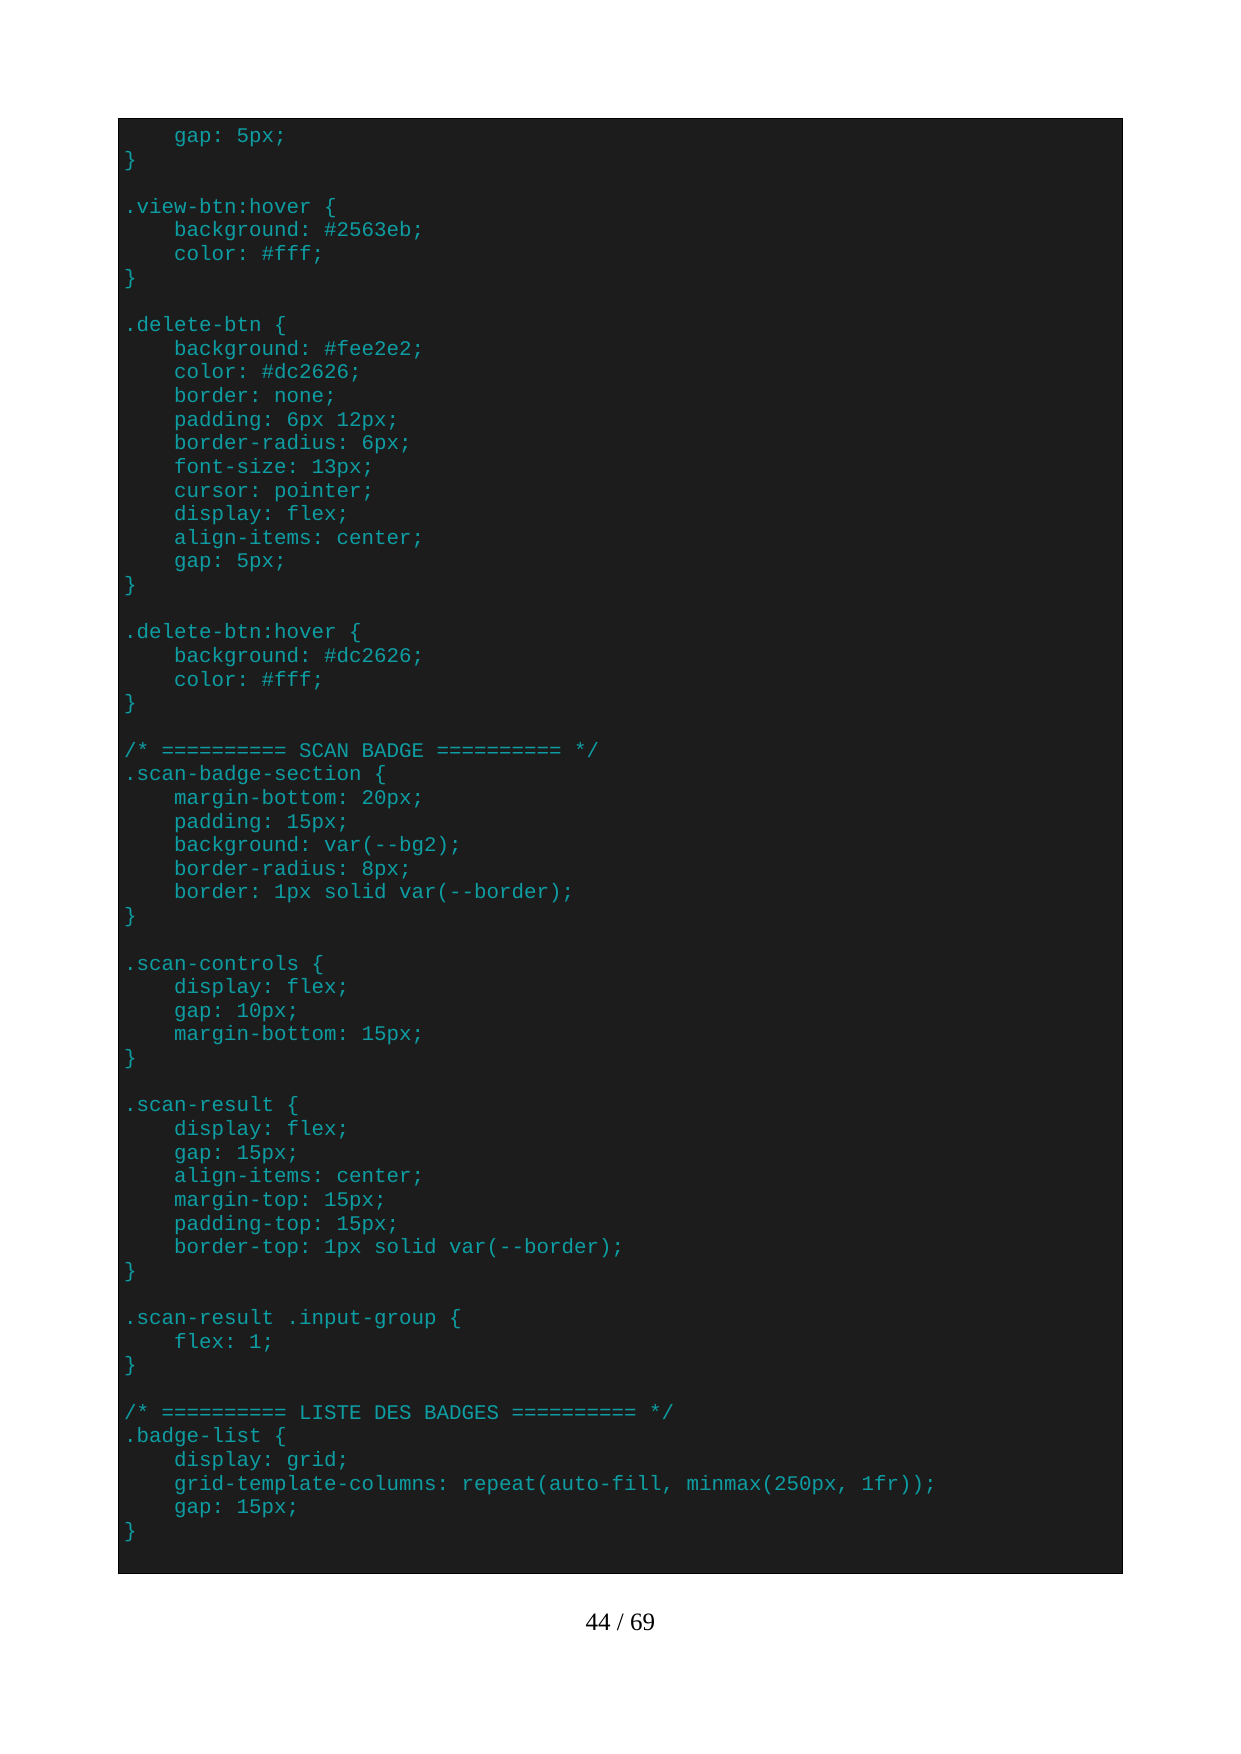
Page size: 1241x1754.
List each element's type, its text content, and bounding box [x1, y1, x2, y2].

table_header gap: 5px; } .view-btn:hover { background: #2563eb; color: #fff; } .delete-btn { background: #fee2e2; color: #dc2626; border: none; padding: 6px 12px; border-radius: 6px; font-size: 13px; cursor: pointer; display: flex; align-items: center; gap: 5px; } .delete-btn:hover { background: #dc2626; color: #fff; } /* ========== SCAN BADGE ========== */ .scan-badge-section { margin-bottom: 20px; padding: 15px; background: var(--bg2); border-radius: 8px; border: 1px solid var(--border); } .scan-controls { display: flex; gap: 10px; margin-bottom: 15px; } .scan-result { display: flex; gap: 15px; align-items: center; margin-top: 15px; padding-top: 15px; border-top: 1px solid var(--border); } .scan-result .input-group { flex: 1; } /* ========== LISTE DES BADGES ========== */ .badge-list { display: grid; grid-template-columns: repeat(auto-fill, minmax(250px, 1fr)); gap: 15px; } [119, 119, 1122, 1573]
